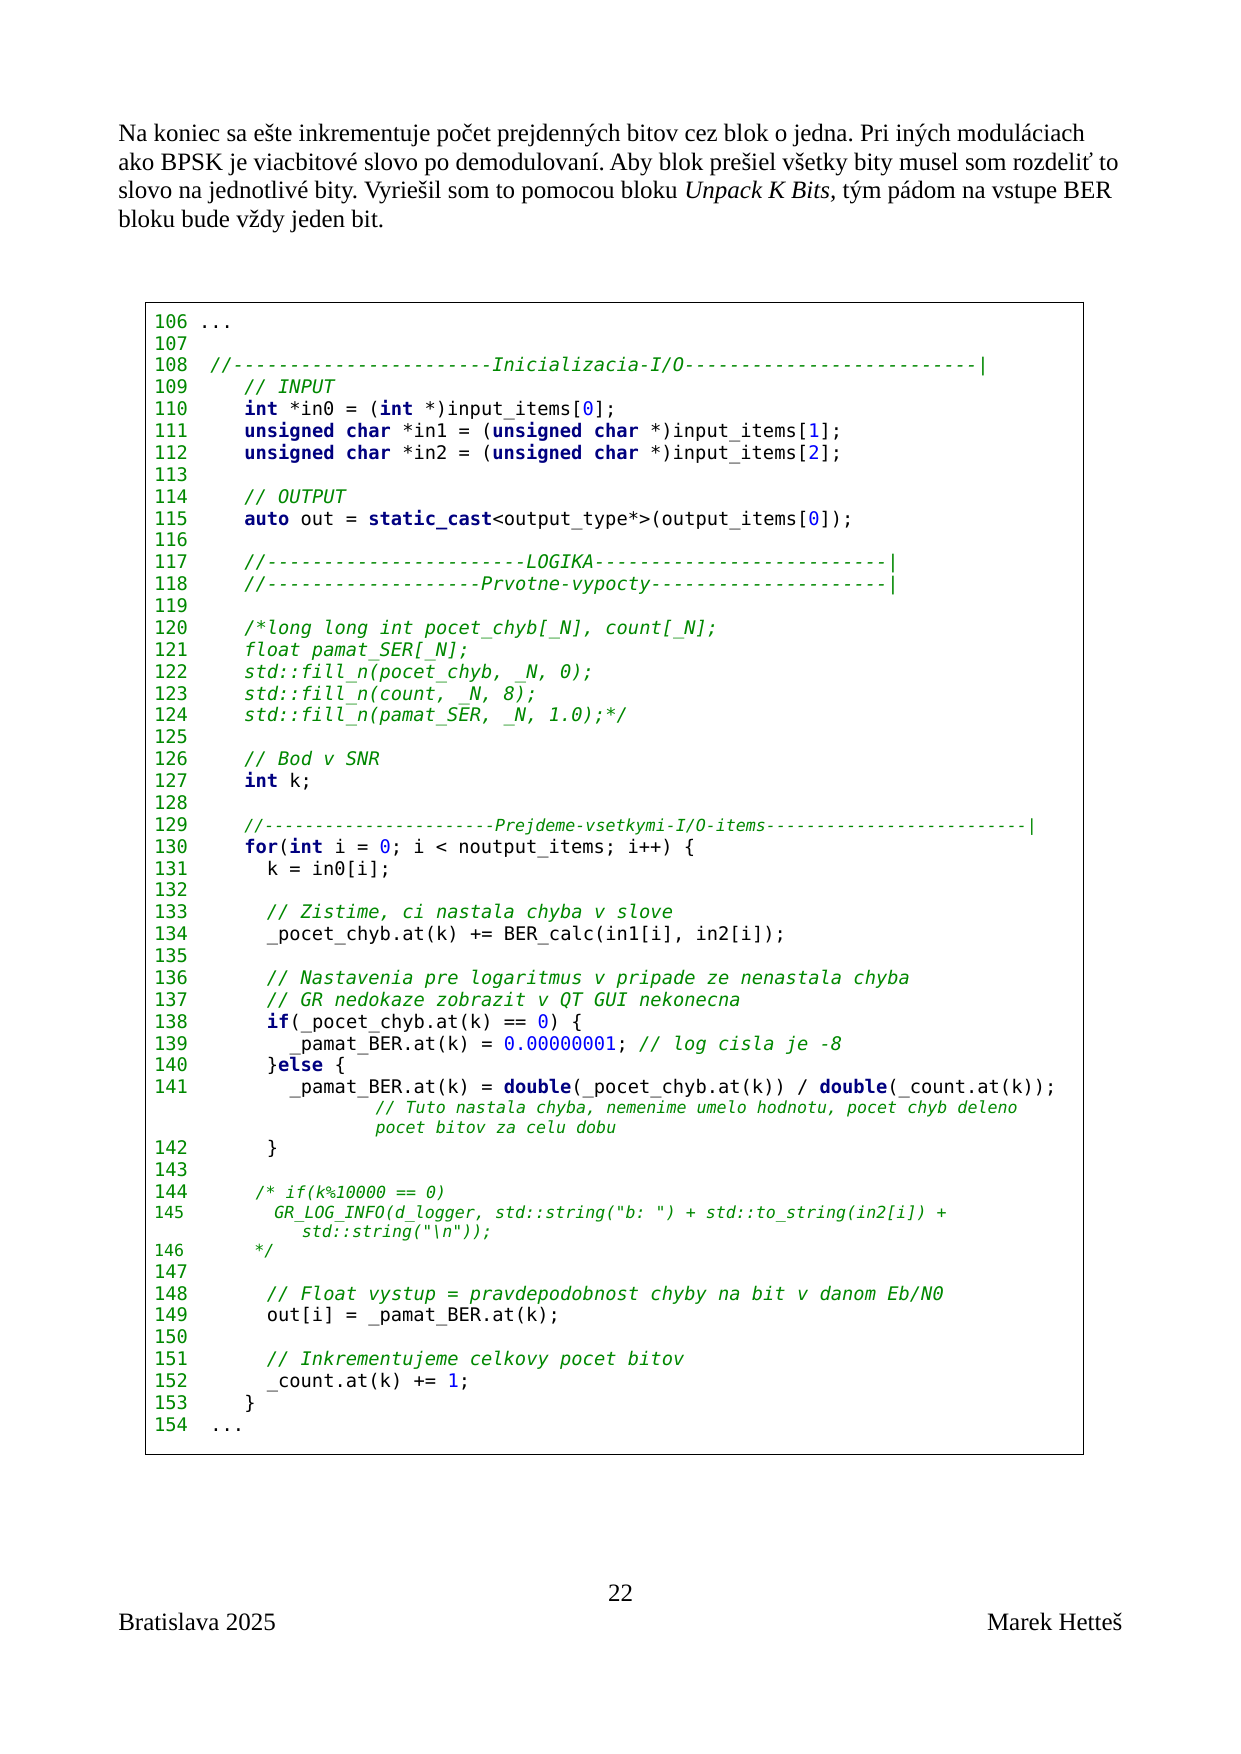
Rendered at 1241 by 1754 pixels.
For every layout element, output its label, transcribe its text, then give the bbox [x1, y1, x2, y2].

text 148 // Float vystup = pravdepodobnost chyby na bit v danom Eb/N0 [154, 1282, 1074, 1304]
text 142 } [154, 1137, 1074, 1159]
text 135 [154, 945, 1074, 967]
text 118 //-------------------Prvotne-vypocty---------------------| [154, 573, 1074, 595]
text 150 [154, 1326, 1074, 1348]
text 137 // GR nedokaze zobrazit v QT GUI nekonecna [154, 989, 1074, 1011]
text 128 [154, 792, 1074, 814]
text 107 [154, 332, 1074, 354]
text 143 [154, 1159, 1074, 1181]
text 144 /* if(k%10000 == 0) [154, 1181, 1074, 1202]
text 140 }else { [154, 1054, 1074, 1076]
text 154 ... [154, 1414, 1074, 1436]
text 111 unsigned char *in1 = (unsigned char *)input_items[1]; [154, 420, 1074, 442]
text 147 [154, 1261, 1074, 1282]
text 125 [154, 726, 1074, 748]
text 130 for(int i = 0; i < noutput_items; i++) { [154, 836, 1074, 857]
text 136 // Nastavenia pre logaritmus v pripade ze nenastala chyba [154, 967, 1074, 989]
text 123 std::fill_n(count, _N, 8); [154, 682, 1074, 704]
text 116 [154, 529, 1074, 551]
text 126 // Bod v SNR [154, 748, 1074, 770]
text 114 // OUTPUT [154, 486, 1074, 507]
text 139 _pamat_BER.at(k) = 0.00000001; // log cisla je -8 [154, 1032, 1074, 1054]
text 115 auto out = static_cast<output_type*>(output_items[0]); [154, 507, 1074, 529]
text 131 k = in0[i]; [154, 857, 1074, 879]
text 109 // INPUT [154, 376, 1074, 398]
text 113 [154, 464, 1074, 486]
text // Tuto nastala chyba, nemenime umelo hodnotu, pocet chyb deleno pocet bitov za celu dobu [154, 1098, 1074, 1137]
text 122 std::fill_n(pocet_chyb, _N, 0); [154, 661, 1074, 682]
text 106 ... [154, 311, 1074, 332]
text 129 //-----------------------Prejdeme-vsetkymi-I/O-items--------------------------| [154, 814, 1074, 836]
text Na koniec sa ešte inkrementuje počet prejdenných bitov cez blok o jedna. Pri iných moduláciach ako BPSK je viacbitové slovo po demodulovaní. Aby blok prešiel všetky bity musel som rozdeliť to slovo na jednotlivé bity. Vyriešil som to pomocou bloku Unpack K Bits, tým pádom na vstupe BER bloku bude vždy jeden bit. [118, 118, 1122, 233]
text 138 if(_pocet_chyb.at(k) == 0) { [154, 1011, 1074, 1032]
text 108 //-----------------------Inicializacia-I/O--------------------------| [154, 354, 1074, 376]
text 119 [154, 595, 1074, 617]
text 127 int k; [154, 770, 1074, 792]
text 132 [154, 879, 1074, 901]
text 121 float pamat_SER[_N]; [154, 639, 1074, 661]
text 120 /*long long int pocet_chyb[_N], count[_N]; [154, 617, 1074, 639]
text 152 _count.at(k) += 1; [154, 1370, 1074, 1392]
text 145 GR_LOG_INFO(d_logger, std::string("b: ") + std::to_string(in2[i]) + std::string("\n")); [154, 1202, 1074, 1241]
text 153 } [154, 1392, 1074, 1414]
text 134 _pocet_chyb.at(k) += BER_calc(in1[i], in2[i]); [154, 923, 1074, 945]
text 151 // Inkrementujeme celkovy pocet bitov [154, 1348, 1074, 1370]
text 124 std::fill_n(pamat_SER, _N, 1.0);*/ [154, 704, 1074, 726]
text 112 unsigned char *in2 = (unsigned char *)input_items[2]; [154, 442, 1074, 464]
text 146 */ [154, 1241, 1074, 1261]
text 110 int *in0 = (int *)input_items[0]; [154, 398, 1074, 420]
text 141 _pamat_BER.at(k) = double(_pocet_chyb.at(k)) / double(_count.at(k)); [154, 1076, 1074, 1098]
text 133 // Zistime, ci nastala chyba v slove [154, 901, 1074, 923]
text 117 //-----------------------LOGIKA--------------------------| [154, 551, 1074, 573]
text 149 out[i] = _pamat_BER.at(k); [154, 1304, 1074, 1326]
